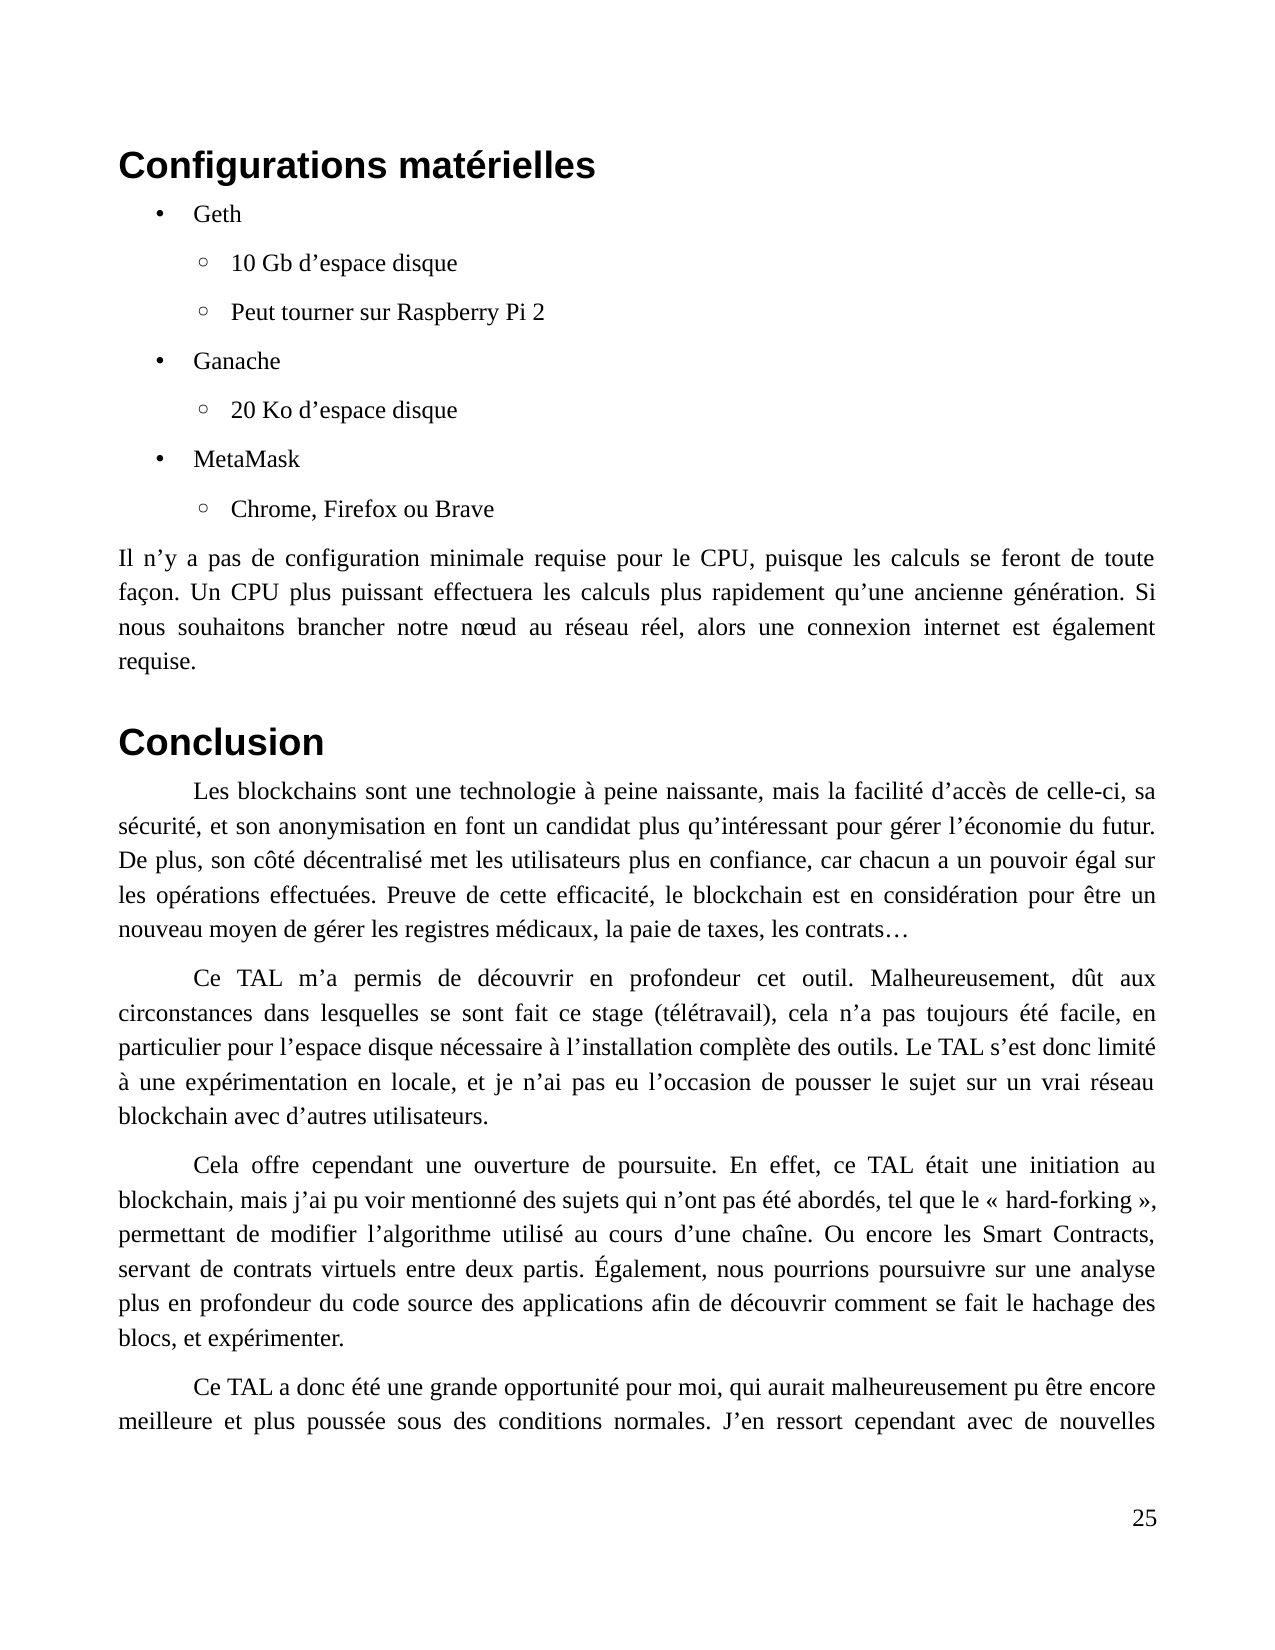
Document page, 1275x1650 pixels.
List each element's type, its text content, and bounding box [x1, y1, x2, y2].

list Chrome, Firefox ou Brave [193, 494, 1157, 522]
text Cela offre cependant une ouverture de poursuite. En effet, ce TAL était une initiation au blockchain, mais j’ai pu voir mentionné des sujets qui n’ont pas été abordés, tel que le « hard-forking », permettant de modifier l’algorithme utilisé au cours d’une chaîne. Ou encore les Smart Contracts, servant de contrats virtuels entre deux partis. Également, nous pourrions poursuivre sur une analyse plus en profondeur du code source des applications afin de découvrir comment se fait le hachage des blocs, et expérimenter. [118, 1150, 1157, 1351]
list Ganache [156, 346, 1157, 375]
list 20 Ko d’espace disque [193, 396, 1157, 424]
list 10 Gb d’espace disque [193, 248, 1157, 277]
list MetaMask [156, 444, 1157, 473]
text Ce TAL m’a permis de découvrir en profondeur cet outil. Malheureusement, dût aux circonstances dans lesquelles se sont fait ce stage (télétravail), cela n’a pas toujours été facile, en particulier pour l’espace disque nécessaire à l’installation complète des outils. Le TAL s’est donc limité à une expérimentation en locale, et je n’ai pas eu l’occasion de pousser le sujet sur un vrai réseau blockchain avec d’autres utilisateurs. [118, 963, 1157, 1130]
text Les blockchains sont une technologie à peine naissante, mais la facilité d’accès de celle-ci, sa sécurité, et son anonymisation en font un candidat plus qu’intéressant pour gérer l’économie du futur. De plus, son côté décentralisé met les utilisateurs plus en confiance, car chacun a un pouvoir égal sur les opérations effectuées. Preuve de cette efficacité, le blockchain est en considération pour être un nouveau moyen de gérer les registres médicaux, la paie de taxes, les contrats… [118, 776, 1157, 943]
list Peut tourner sur Raspberry Pi 2 [193, 297, 1157, 326]
subtitle Configurations matérielles [118, 143, 1157, 187]
list Geth [156, 199, 1157, 228]
subtitle Conclusion [118, 720, 1157, 764]
text Il n’y a pas de configuration minimale requise pour le CPU, puisque les calculs se feront de toute façon. Un CPU plus puissant effectuera les calculs plus rapidement qu’une ancienne génération. Si nous souhaitons brancher notre nœud au réseau réel, alors une connexion internet est également requise. [118, 543, 1157, 675]
text Ce TAL a donc été une grande opportunité pour moi, qui aurait malheureusement pu être encore meilleure et plus poussée sous des conditions normales. J’en ressort cependant avec de nouvelles [118, 1372, 1157, 1435]
